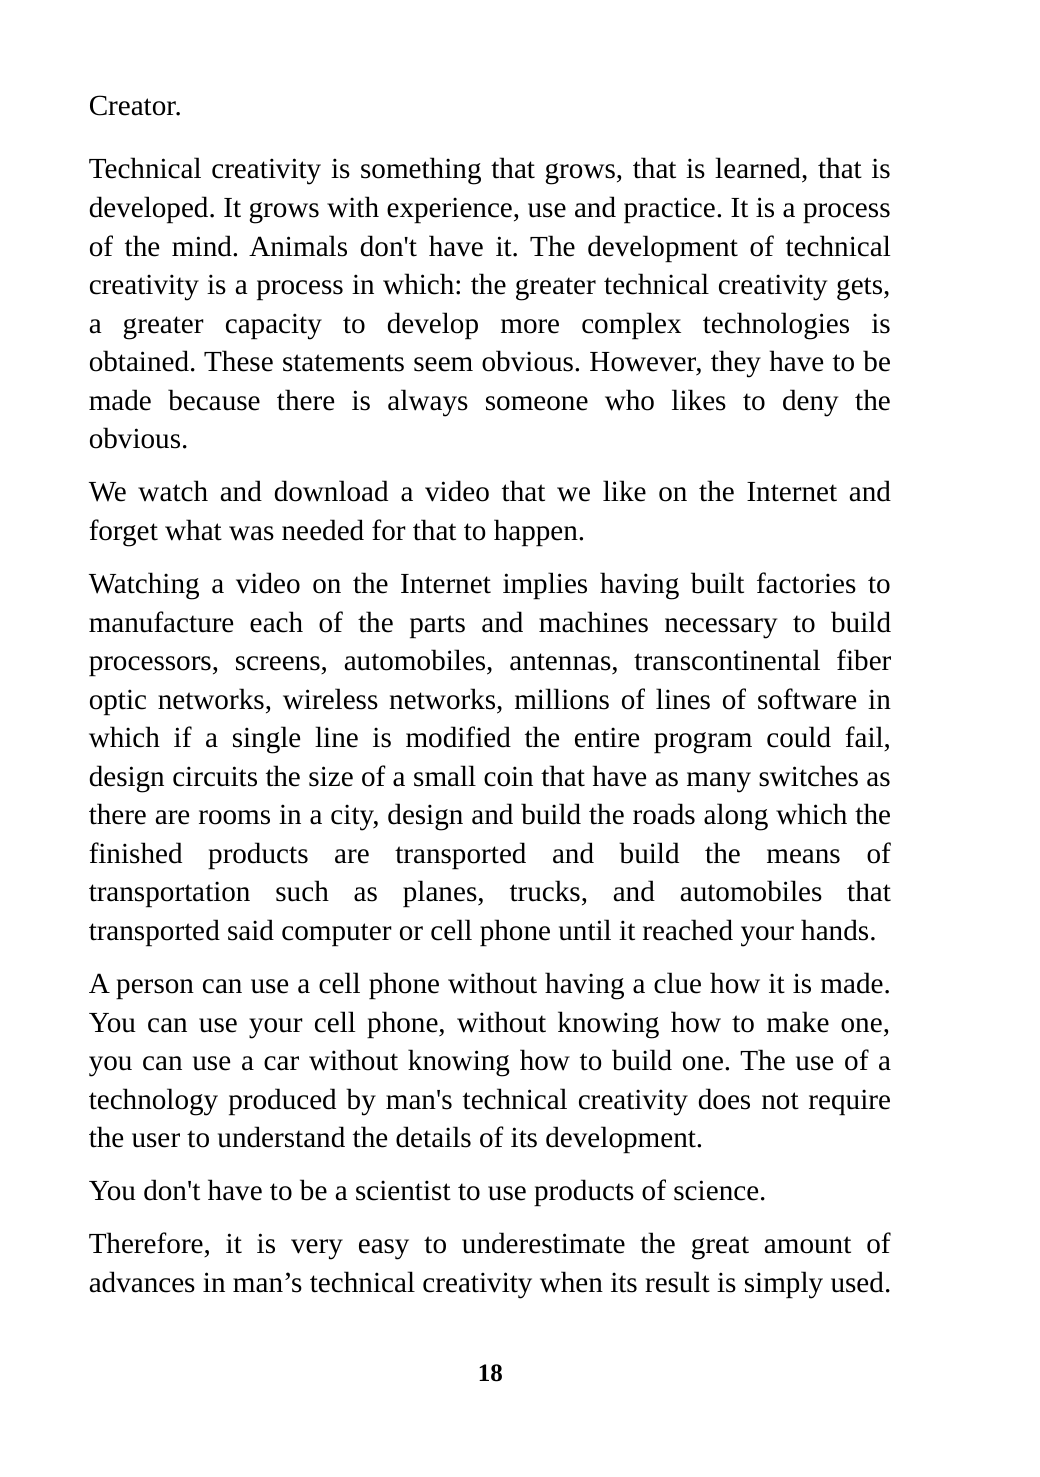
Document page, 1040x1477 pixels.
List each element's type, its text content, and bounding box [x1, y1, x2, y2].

text You don't have to be a scientist to use products of science. [88, 1173, 892, 1207]
text Watching a video on the Internet implies having built factories to manufacture each of the parts and machines necessary to build processors, screens, automobiles, antennas, transcontinental fiber optic networks, wireless networks, millions of lines of software in which if a single line is modified the entire program could fail, design circuits the size of a small coin that have as many switches as there are rooms in a city, design and build the roads along which the finished products are transported and build the means of transportation such as planes, trucks, and automobiles that transported said computer or cell phone until it reached your hands. [88, 566, 892, 947]
text We watch and download a video that we like on the Internet and forget what was needed for that to happen. [88, 474, 892, 547]
text Therefore, it is very easy to underestimate the great amount of advances in man’s technical creativity when its result is simply used. [88, 1227, 892, 1299]
text A person can use a cell phone without having a clue how it is made. You can use your cell phone, without knowing how to make one, you can use a car without knowing how to build one. The use of a technology produced by man's technical creativity does not require the user to understand the details of its development. [88, 966, 892, 1154]
text Technical creativity is something that grows, that is learned, that is developed. It grows with experience, use and practice. It is a process of the mind. Animals don't have it. The development of technical creativity is a process in which: the greater technical creativity gets, a greater capacity to develop more complex technologies is obtained. These statements seem obvious. However, they have to be made because there is always someone who likes to deny the obvious. [88, 152, 892, 455]
